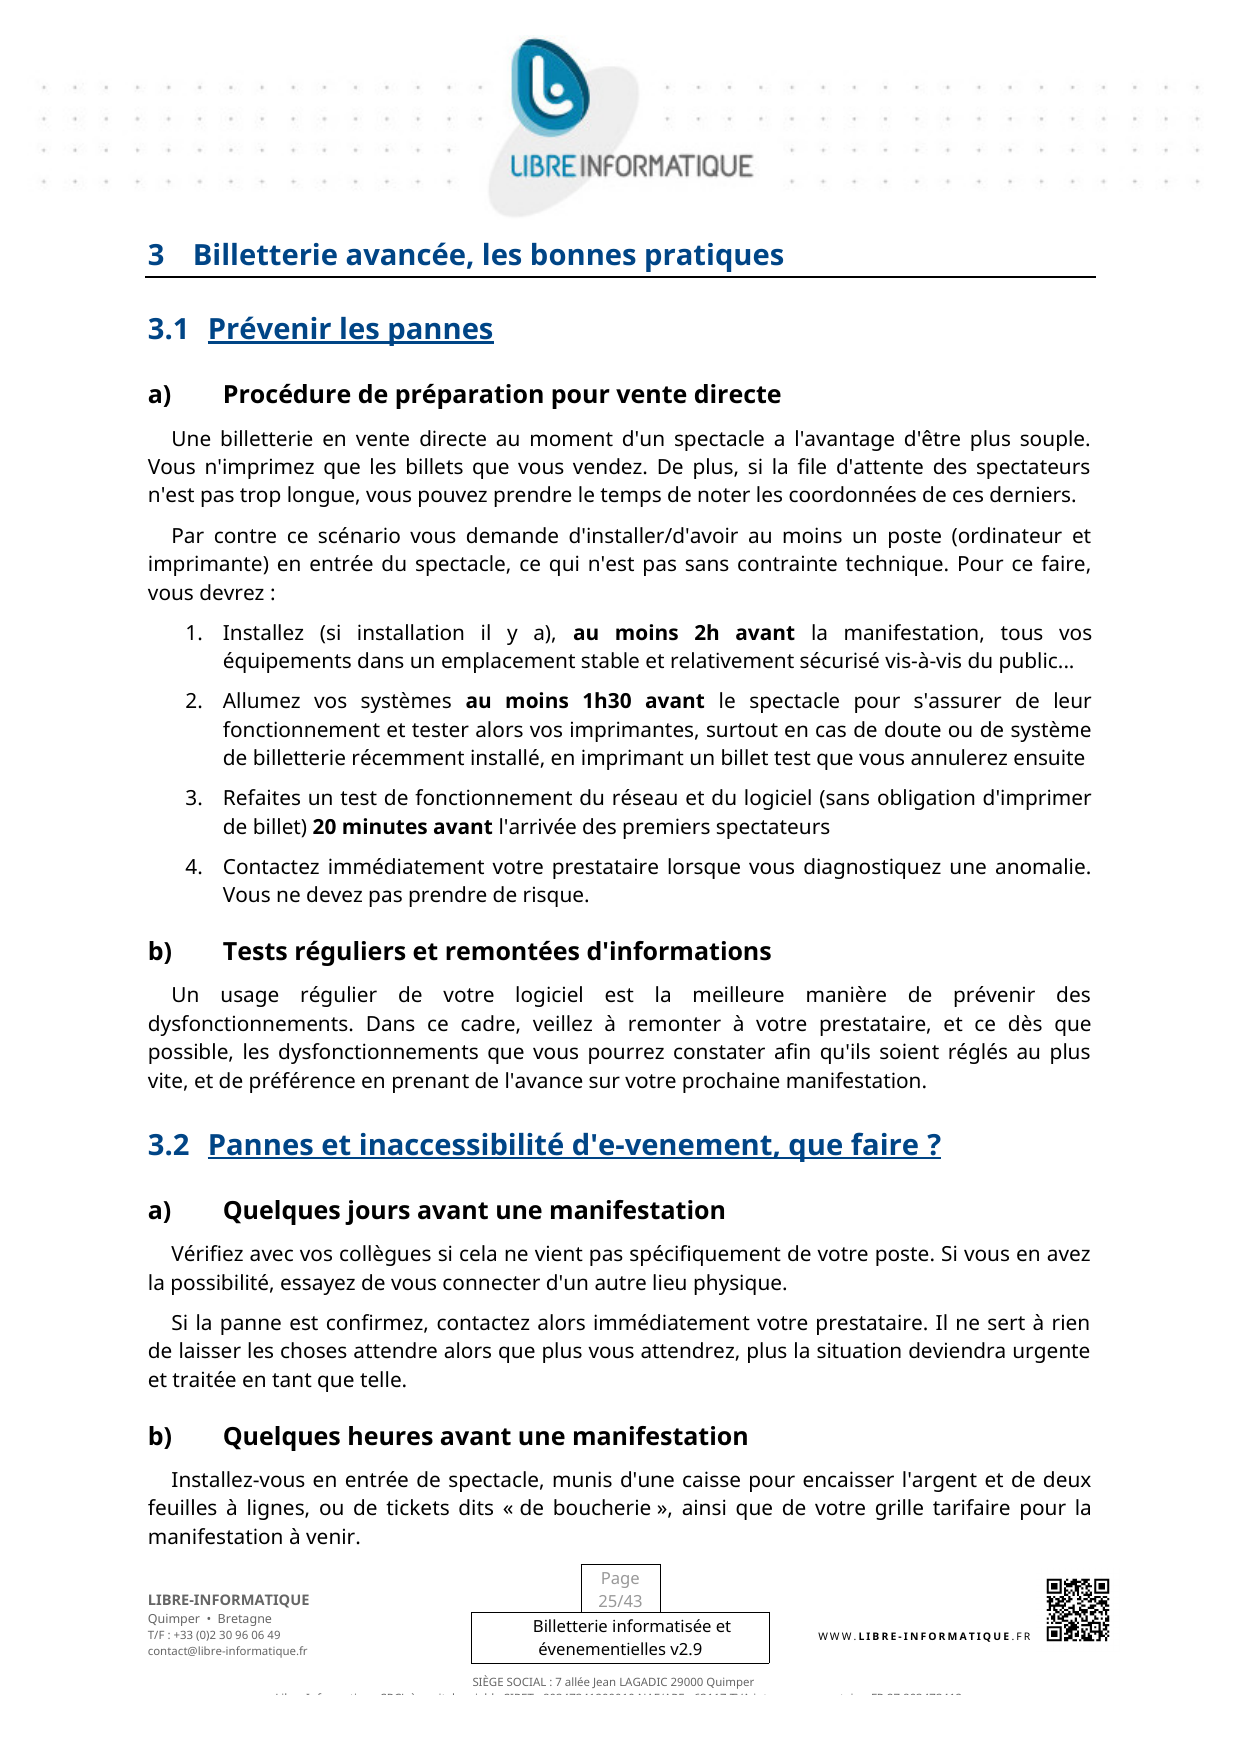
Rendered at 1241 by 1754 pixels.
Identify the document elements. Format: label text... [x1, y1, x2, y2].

list Refaites un test de fonctionnement du réseau et du logiciel (sans obligation d'imprimer de billet) 20 minutes avant l'arrivée des premiers spectateurs [185, 783, 1093, 840]
subtitle Prévenir les pannes [148, 308, 1093, 348]
text Si la panne est confirmez, contactez alors immédiatement votre prestataire. Il ne sert à rien de laisser les choses attendre alors que plus vous attendrez, plus la situation deviendra urgente et traitée en tant que telle. [148, 1308, 1093, 1393]
subtitle Tests réguliers et remontées d'informations [148, 934, 1093, 968]
subtitle Billetterie avancée, les bonnes pratiques [145, 231, 1096, 276]
subtitle Quelques heures avant une manifestation [148, 1418, 1093, 1453]
text Installez-vous en entrée de spectacle, munis d'une caisse pour encaisser l'argent et de deux feuilles à lignes, ou de tickets dits « de boucherie », ainsi que de votre grille tarifaire pour la manifestation à venir. [148, 1465, 1093, 1550]
picture [1036, 1568, 1120, 1652]
text Un usage régulier de votre logiciel est la meilleure manière de prévenir des dysfonctionnements. Dans ce cadre, veillez à remonter à votre prestataire, et ce dès que possible, les dysfonctionnements que vous pourrez constater afin qu'ils soient réglés au plus vite, et de préférence en prenant de l'avance sur votre prochaine manifestation. [148, 981, 1093, 1094]
list Allumez vos systèmes au moins 1h30 avant le spectacle pour s'assurer de leur fonctionnement et tester alors vos imprimantes, surtout en cas de doute ou de système de billetterie récemment installé, en imprimant un billet test que vous annulerez ensuite [185, 686, 1093, 772]
list Contactez immédiatement votre prestataire lorsque vous diagnostiquez une anomalie. Vous ne devez pas prendre de risque. [185, 852, 1093, 909]
subtitle Quelques jours avant une manifestation [148, 1193, 1093, 1227]
text Par contre ce scénario vous demande d'installer/d'avoir au moins un poste (ordinateur et imprimante) en entrée du spectacle, ce qui n'est pas sans contrainte technique. Pour ce faire, vous devrez : [148, 521, 1093, 606]
subtitle Pannes et inaccessibilité d'e-venement, que faire ? [148, 1124, 1093, 1163]
subtitle Procédure de préparation pour vente directe [148, 377, 1093, 411]
text Vérifiez avec vos collègues si cela ne vient pas spécifiquement de votre poste. Si vous en avez la possibilité, essayez de vous connecter d'un autre lieu physique. [148, 1239, 1093, 1296]
text Une billetterie en vente directe au moment d'un spectacle a l'avantage d'être plus souple. Vous n'imprimez que les billets que vous vendez. De plus, si la file d'attente des spectateurs n'est pas trop longue, vous pouvez prendre le temps de noter les coordonnées de ces derniers. [148, 424, 1093, 509]
picture [27, 35, 1213, 220]
list Installez (si installation il y a), au moins 2h avant la manifestation, tous vos équipements dans un emplacement stable et relativement sécurisé vis-à-vis du public... [185, 618, 1093, 675]
